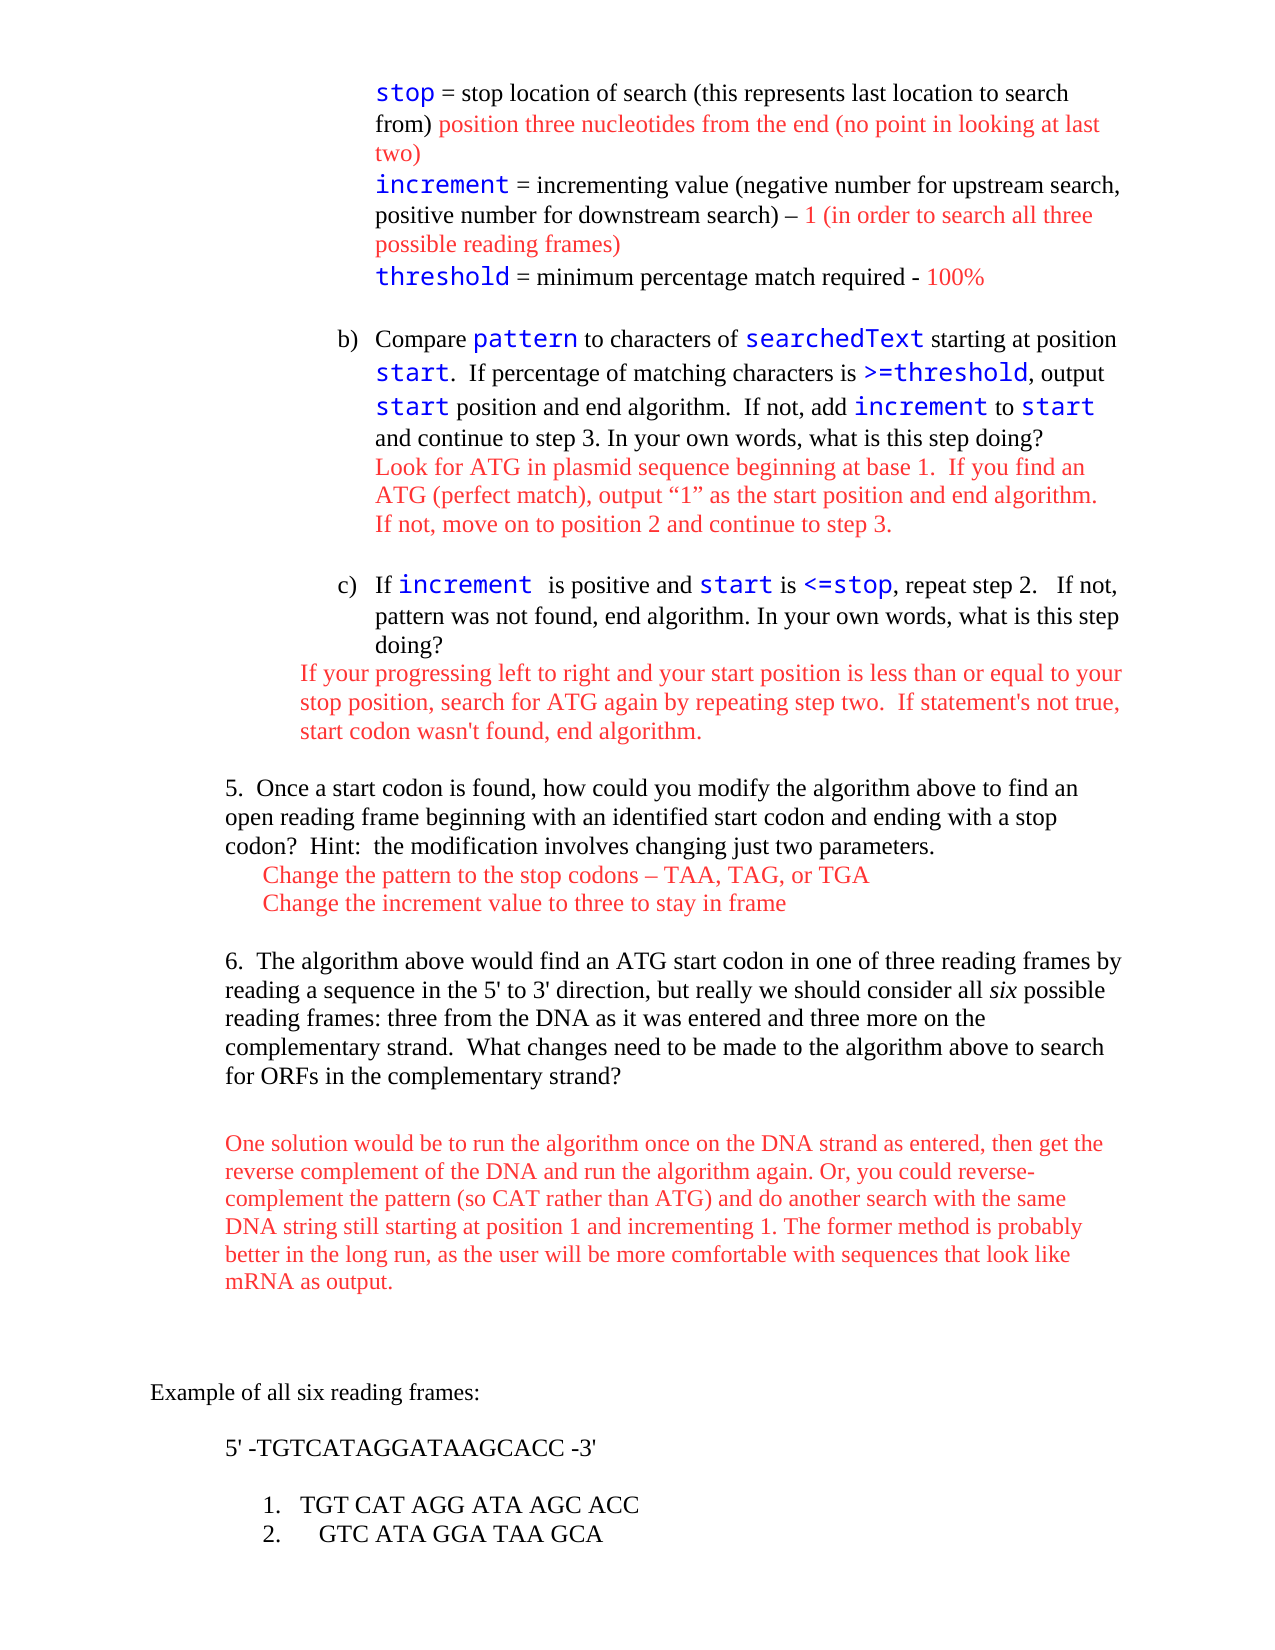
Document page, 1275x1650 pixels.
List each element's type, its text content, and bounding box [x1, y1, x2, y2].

text 5' -TGTCATAGGATAAGCACC -3' [150, 1433, 1125, 1462]
list 6. The algorithm above would find an ATG start codon in one of three reading frames by reading a sequence in the 5' to 3' direction, but really we should consider all six possible reading frames: three from the DNA as it was entered and three more on the complementary strand. What changes need to be made to the algorithm above to search for ORFs in the complementary strand? [187, 946, 1125, 1128]
list Change the pattern to the stop codons – TAA, TAG, or TGA [225, 860, 1125, 888]
list TGT CAT AGG ATA AGC ACC [262, 1490, 1125, 1519]
list 5. Once a start codon is found, how could you modify the algorithm above to find an open reading frame beginning with an identified start codon and ending with a stop codon? Hint: the modification involves changing just two parameters. [187, 773, 1125, 860]
text Example of all six reading frames: [150, 1378, 1125, 1405]
text threshold = minimum percentage match required - 100% [150, 258, 1125, 292]
text increment = incrementing value (negative number for upstream search, positive number for downstream search) – 1 (in order to search all three possible reading frames) [150, 167, 1125, 258]
text stop = stop location of search (this represents last location to search from) position three nucleotides from the end (no point in looking at last two) [150, 75, 1125, 167]
list GTC ATA GGA TAA GCA [262, 1519, 1125, 1548]
text Look for ATG in plasmid sequence beginning at base 1. If you find an ATG (perfect match), output “1” as the start position and end algorithm. If not, move on to position 2 and continue to step 3. [150, 452, 1125, 538]
list Change the increment value to three to stay in frame [225, 888, 1125, 917]
text If your progressing left to right and your start position is less than or equal to your stop position, search for ATG again by repeating step two. If statement's not true, start codon wasn't found, end algorithm. [150, 658, 1125, 745]
list If increment is positive and start is <=stop, repeat step 2. If not, pattern was not found, end algorithm. In your own words, what is this step doing? [337, 567, 1125, 658]
text One solution would be to run the algorithm once on the DNA strand as entered, then get the reverse complement of the DNA and run the algorithm again. Or, you could reverse- complement the pattern (so CAT rather than ATG) and do another search with the same DNA string still starting at position 1 and incrementing 1. The former method is probably better in the long run, as the user will be more comfortable with sequences that look like mRNA as output. [150, 1128, 1125, 1295]
list Compare pattern to characters of searchedText starting at position start. If percentage of matching characters is >=threshold, output start position and end algorithm. If not, add increment to start and continue to step 3. In your own words, what is this step doing? [337, 321, 1125, 452]
